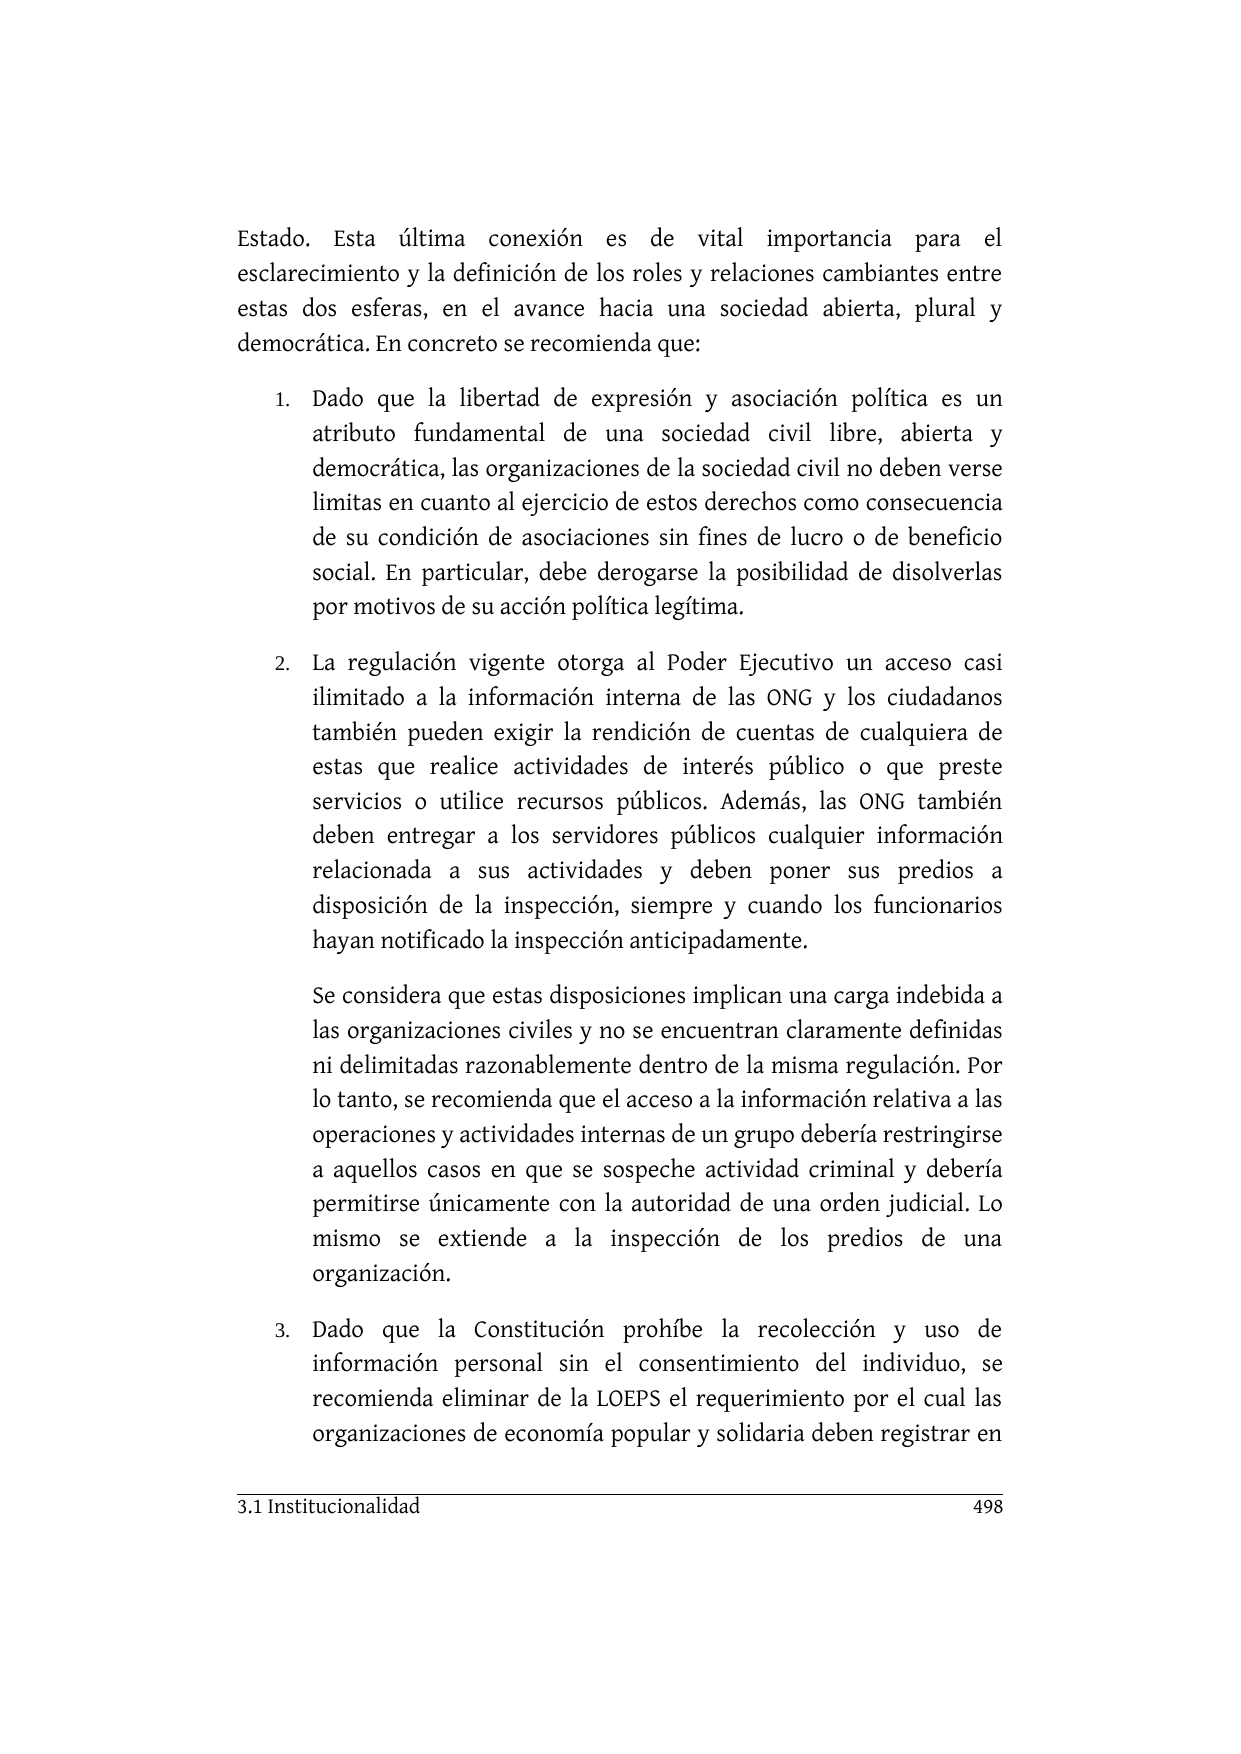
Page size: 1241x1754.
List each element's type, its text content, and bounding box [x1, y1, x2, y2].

text Se considera que estas disposiciones implican una carga indebida a las organizaciones civiles y no se encuentran claramente definidas ni delimitadas razonablemente dentro de la misma regulación. Por lo tanto, se recomienda que el acceso a la información relativa a las operaciones y actividades internas de un grupo debería restringirse a aquellos casos en que se sospeche actividad criminal y debería permitirse únicamente con la autoridad de una orden judicial. Lo mismo se extiende a la inspección de los predios de una organización. [312, 982, 1003, 1288]
list Dado que la libertad de expresión y asociación política es un atributo fundamental de una sociedad civil libre, abierta y democrática, las organizaciones de la sociedad civil no deben verse limitas en cuanto al ejercicio de estos derechos como consecuencia de su condición de asociaciones sin fines de lucro o de beneficio social. En particular, debe derogarse la posibilidad de disolverlas por motivos de su acción política legítima. [274, 385, 1003, 622]
list Dado que la Constitución prohíbe la recolección y uso de información personal sin el consentimiento del individuo, se recomienda eliminar de la LOEPS el requerimiento por el cual las organizaciones de economía popular y solidaria deben registrar en [274, 1315, 1003, 1448]
list La regulación vigente otorga al Poder Ejecutivo un acceso casi ilimitado a la información interna de las ONG y los ciudadanos también pueden exigir la rendición de cuentas de cualquiera de estas que realice actividades de interés público o que preste servicios o utilice recursos públicos. Además, las ONG también deben entregar a los servidores públicos cualquier información relacionada a sus actividades y deben poner sus predios a disposición de la inspección, siempre y cuando los funcionarios hayan notificado la inspección anticipadamente. [274, 649, 1003, 955]
text Estado. Esta última conexión es de vital importancia para el esclarecimiento y la definición de los roles y relaciones cambiantes entre estas dos esferas, en el avance hacia una sociedad abierta, plural y democrática. En concreto se recomienda que: [237, 225, 1003, 358]
